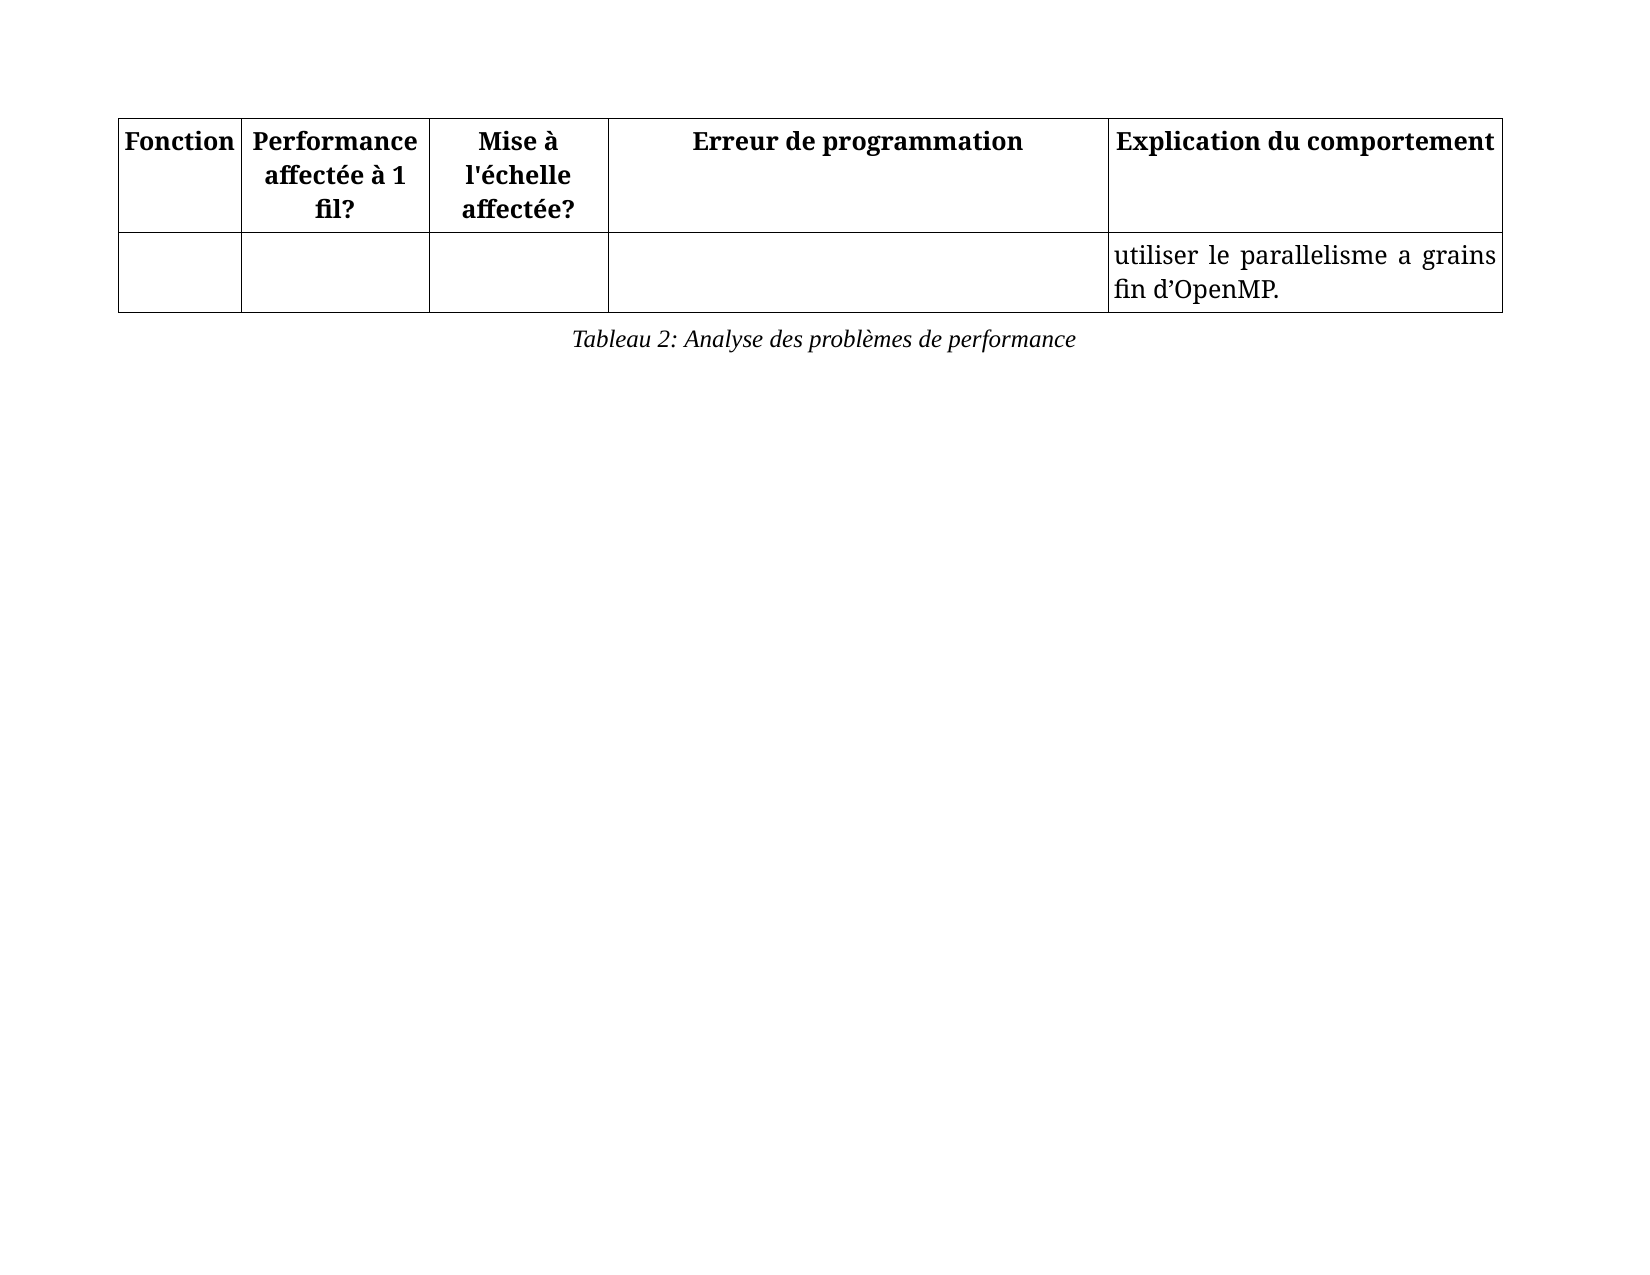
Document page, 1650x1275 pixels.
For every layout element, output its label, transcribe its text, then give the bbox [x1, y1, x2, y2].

table_cell utiliser le parallelisme a grains fin d’OpenMP. [1109, 233, 1502, 312]
table_header Explication du comportement [1109, 119, 1502, 232]
table_cell [119, 233, 241, 312]
table_cell [609, 233, 1108, 312]
table_header Fonction [119, 119, 241, 232]
table_header Mise à l'échelle affectée? [430, 119, 608, 232]
text Tableau 2: Analyse des problèmes de performance [118, 324, 1532, 353]
table_header Performance affectée à 1 fil? [242, 119, 429, 232]
table_cell [430, 233, 608, 312]
table_cell [242, 233, 429, 312]
table_header Erreur de programmation [609, 119, 1108, 232]
